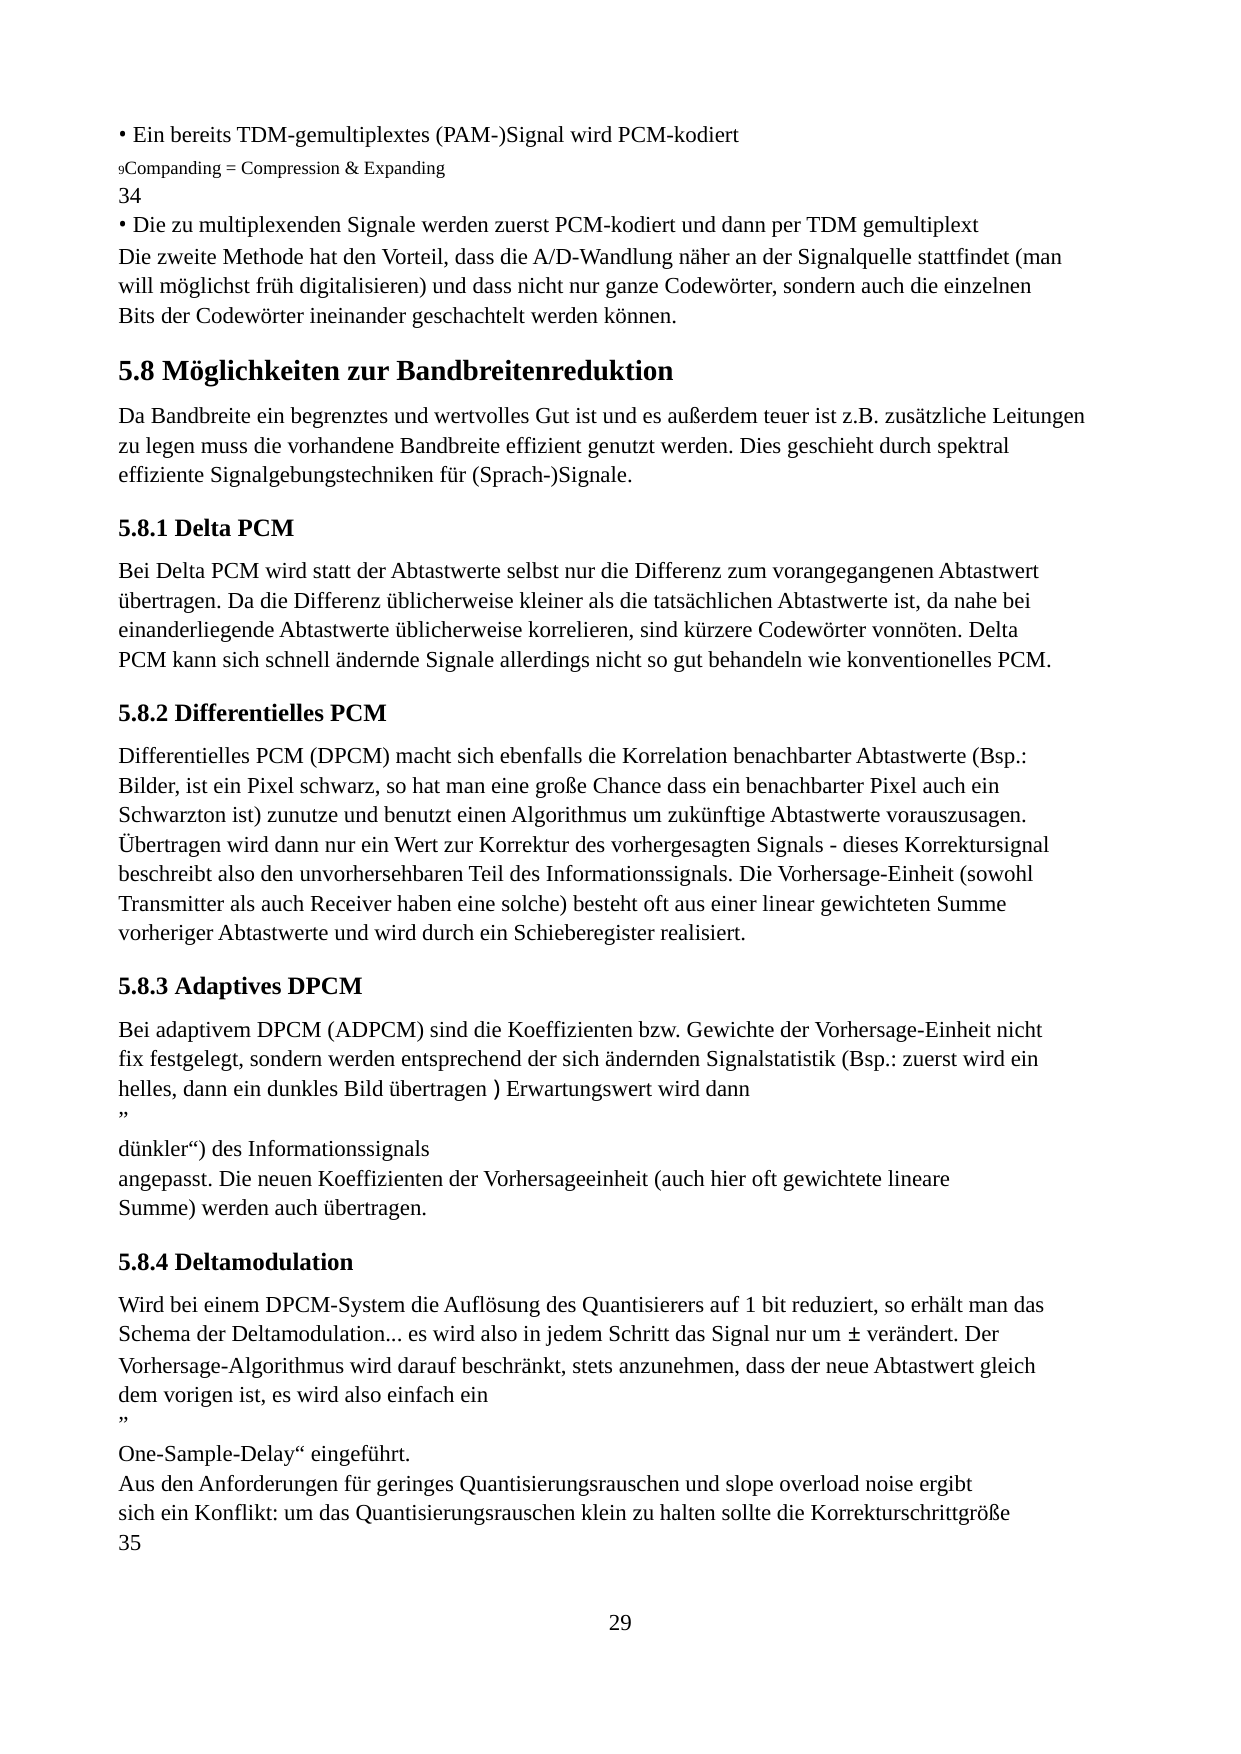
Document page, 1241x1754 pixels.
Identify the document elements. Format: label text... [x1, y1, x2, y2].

text Da Bandbreite ein begrenztes und wertvolles Gut ist und es außerdem teuer ist z.B. zusätzliche Leitungen [118, 399, 1122, 428]
text dem vorigen ist, es wird also einfach ein [118, 1378, 1122, 1407]
text vorheriger Abtastwerte und wird durch ein Schieberegister realisiert. [118, 916, 1122, 946]
text Bits der Codewörter ineinander geschachtelt werden können. [118, 298, 1122, 328]
text helles, dann ein dunkles Bild übertragen ) Erwartungswert wird dann [118, 1072, 1122, 1103]
text Aus den Anforderungen für geringes Quantisierungsrauschen und slope overload noise ergibt [118, 1466, 1122, 1496]
text Bei Delta PCM wird statt der Abtastwerte selbst nur die Differenz zum vorangegangenen Abtastwert [118, 554, 1122, 584]
text dünkler“) des Informationssignals [118, 1132, 1122, 1162]
subtitle Differentielles PCM [118, 697, 1122, 727]
text Die zweite Methode hat den Vorteil, dass die A/D-Wandlung näher an der Signalquelle stattfindet (man [118, 239, 1122, 269]
text PCM kann sich schnell ändernde Signale allerdings nicht so gut behandeln wie konventionelles PCM. [118, 643, 1122, 672]
text 34 [118, 179, 1122, 208]
text Schwarzton ist) zunutze und benutzt einen Algorithmus um zukünftige Abtastwerte vorauszusagen. [118, 798, 1122, 828]
text 9Companding = Compression & Expanding [118, 149, 1122, 179]
text Bilder, ist ein Pixel schwarz, so hat man eine große Chance dass ein benachbarter Pixel auch ein [118, 769, 1122, 798]
text ” [118, 1407, 1122, 1437]
text • Die zu multiplexenden Signale werden zuerst PCM-kodiert und dann per TDM gemultiplext [118, 208, 1122, 239]
text will möglichst früh digitalisieren) und dass nicht nur ganze Codewörter, sondern auch die einzelnen [118, 269, 1122, 298]
text Vorhersage-Algorithmus wird darauf beschränkt, stets anzunehmen, dass der neue Abtastwert gleich [118, 1348, 1122, 1378]
text Summe) werden auch übertragen. [118, 1191, 1122, 1221]
text Transmitter als auch Receiver haben eine solche) besteht oft aus einer linear gewichteten Summe [118, 887, 1122, 916]
subtitle Deltamodulation [118, 1246, 1122, 1275]
text beschreibt also den unvorhersehbaren Teil des Informationssignals. Die Vorhersage-Einheit (sowohl [118, 857, 1122, 887]
text sich ein Konflikt: um das Quantisierungsrauschen klein zu halten sollte die Korrekturschrittgröße [118, 1496, 1122, 1525]
text einanderliegende Abtastwerte üblicherweise korrelieren, sind kürzere Codewörter vonnöten. Delta [118, 613, 1122, 643]
text • Ein bereits TDM-gemultiplextes (PAM-)Signal wird PCM-kodiert [118, 118, 1122, 149]
text One-Sample-Delay“ eingeführt. [118, 1437, 1122, 1466]
text fix festgelegt, sondern werden entsprechend der sich ändernden Signalstatistik (Bsp.: zuerst wird ein [118, 1042, 1122, 1072]
subtitle Delta PCM [118, 512, 1122, 542]
text effiziente Signalgebungstechniken für (Sprach-)Signale. [118, 458, 1122, 487]
text Schema der Deltamodulation... es wird also in jedem Schritt das Signal nur um ± verändert. Der [118, 1317, 1122, 1348]
text Bei adaptivem DPCM (ADPCM) sind die Koeffizienten bzw. Gewichte der Vorhersage-Einheit nicht [118, 1013, 1122, 1042]
text Wird bei einem DPCM-System die Auflösung des Quantisierers auf 1 bit reduziert, so erhält man das [118, 1288, 1122, 1317]
text übertragen. Da die Differenz üblicherweise kleiner als die tatsächlichen Abtastwerte ist, da nahe bei [118, 584, 1122, 613]
text Differentielles PCM (DPCM) macht sich ebenfalls die Korrelation benachbarter Abtastwerte (Bsp.: [118, 739, 1122, 769]
text zu legen muss die vorhandene Bandbreite effizient genutzt werden. Dies geschieht durch spektral [118, 428, 1122, 458]
text Übertragen wird dann nur ein Wert zur Korrektur des vorhergesagten Signals - dieses Korrektursignal [118, 828, 1122, 857]
text 35 [118, 1525, 1122, 1555]
text ” [118, 1103, 1122, 1132]
subtitle Möglichkeiten zur Bandbreitenreduktion [118, 353, 1122, 387]
subtitle Adaptives DPCM [118, 971, 1122, 1000]
text angepasst. Die neuen Koeffizienten der Vorhersageeinheit (auch hier oft gewichtete lineare [118, 1162, 1122, 1191]
